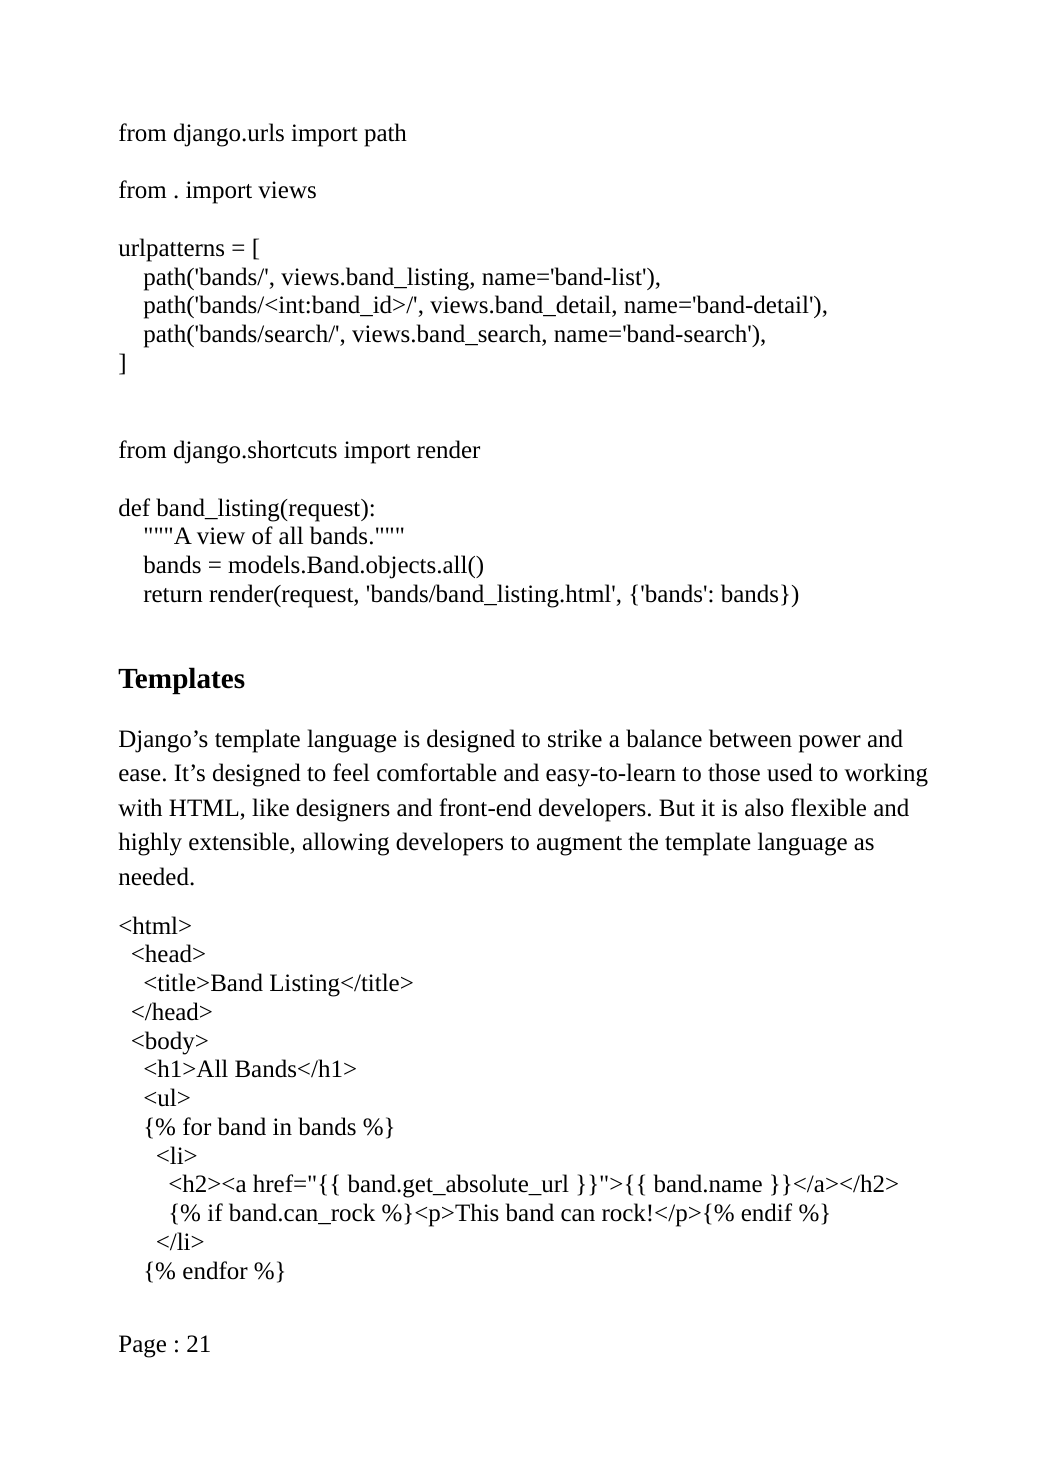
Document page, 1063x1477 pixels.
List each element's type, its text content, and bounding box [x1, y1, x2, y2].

text <h2><a href="{{ band.get_absolute_url }}">{{ band.name }}</a></h2> [118, 1169, 945, 1198]
text </head> [118, 997, 945, 1026]
text {% for band in bands %} [118, 1112, 945, 1141]
text {% if band.can_rock %}<p>This band can rock!</p>{% endif %} [118, 1198, 945, 1227]
text Django’s template language is designed to strike a balance between power and ease. It’s designed to feel comfortable and easy-to-learn to those used to working with HTML, like designers and front-end developers. But it is also flexible and highly extensible, allowing developers to augment the template language as needed. [118, 724, 945, 890]
text from . import views [118, 176, 945, 204]
text path('bands/<int:band_id>/', views.band_detail, name='band-detail'), [118, 291, 945, 319]
text def band_listing(request): [118, 493, 945, 521]
text </li> [118, 1227, 945, 1256]
text <title>Band Listing</title> [118, 968, 945, 997]
text <body> [118, 1026, 945, 1054]
text <li> [118, 1141, 945, 1169]
text <h1>All Bands</h1> [118, 1054, 945, 1083]
text {% endfor %} [118, 1256, 945, 1284]
text path('bands/search/', views.band_search, name='band-search'), [118, 319, 945, 348]
text Templates [118, 661, 945, 694]
text <html> [118, 911, 945, 939]
text return render(request, 'bands/band_listing.html', {'bands': bands}) [118, 579, 945, 608]
text <head> [118, 939, 945, 968]
text from django.shortcuts import render [118, 435, 945, 464]
text path('bands/', views.band_listing, name='band-list'), [118, 262, 945, 291]
text from django.urls import path [118, 118, 945, 147]
text <ul> [118, 1083, 945, 1112]
text """A view of all bands.""" [118, 521, 945, 550]
text urlpatterns = [ [118, 233, 945, 262]
text ] [118, 348, 945, 377]
text bands = models.Band.objects.all() [118, 550, 945, 579]
